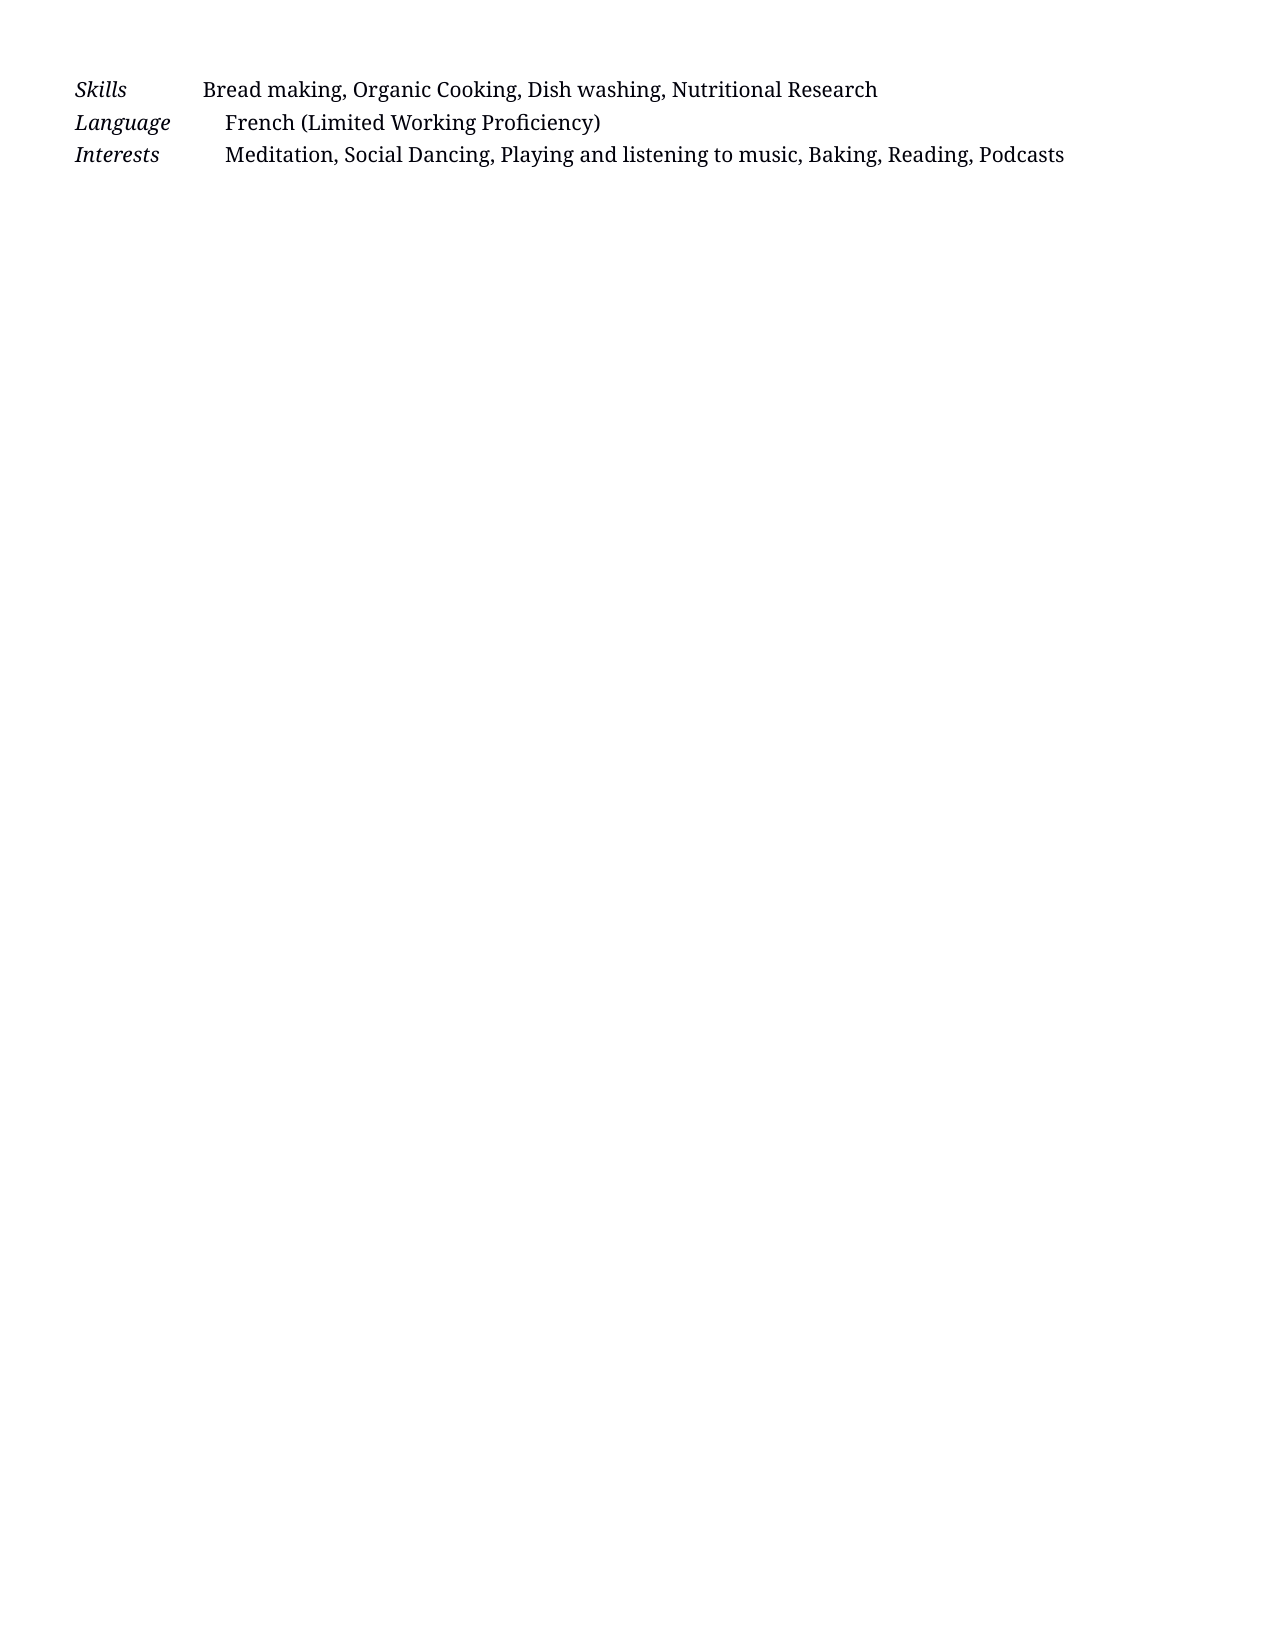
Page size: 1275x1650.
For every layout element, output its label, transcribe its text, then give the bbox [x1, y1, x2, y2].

text Interests Meditation, Social Dancing, Playing and listening to music, Baking, Reading, Podcasts [75, 140, 1200, 169]
text Skills Bread making, Organic Cooking, Dish washing, Nutritional Research [75, 75, 1200, 103]
text Language French (Limited Working Proficiency) [75, 108, 1200, 136]
